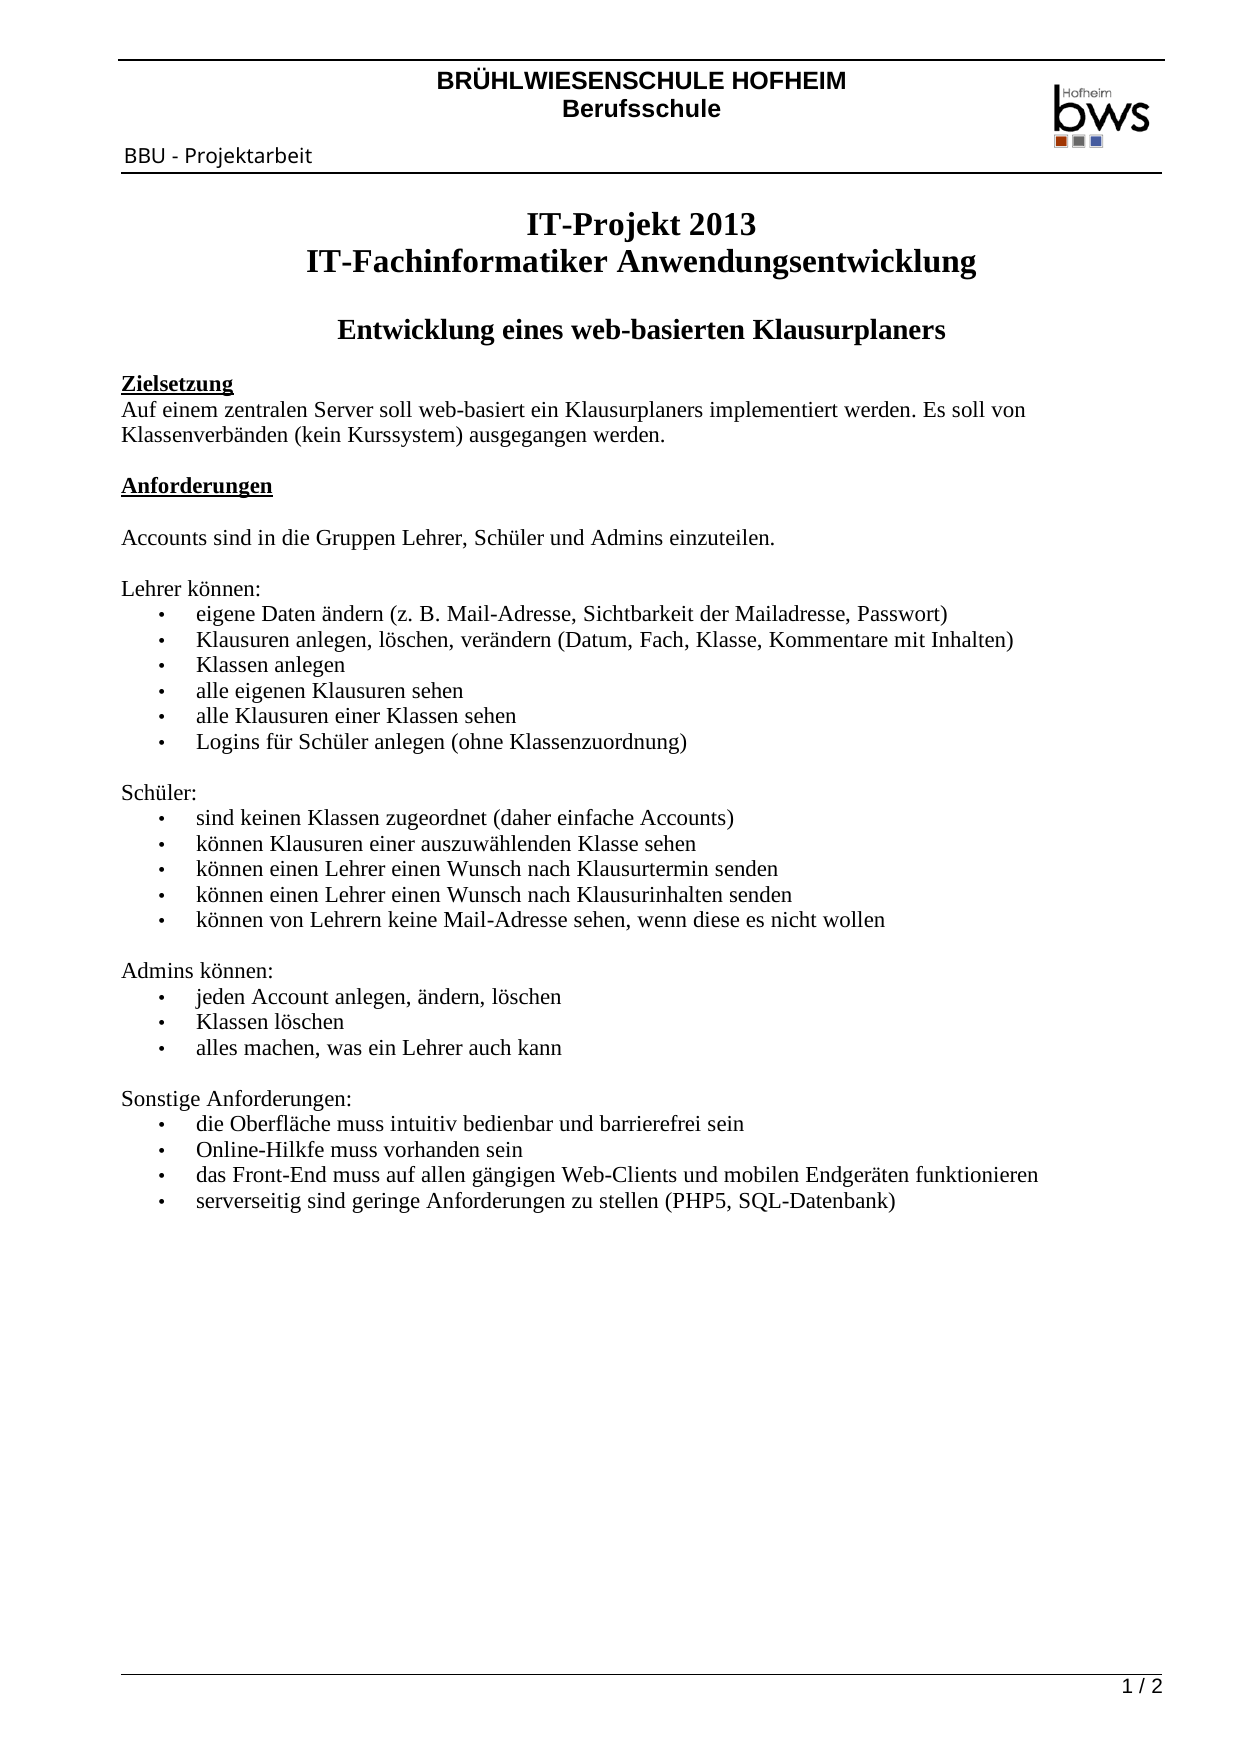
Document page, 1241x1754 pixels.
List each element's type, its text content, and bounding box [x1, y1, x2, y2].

list können einen Lehrer einen Wunsch nach Klausurtermin senden [158, 856, 1162, 882]
list alle eigenen Klausuren sehen [158, 677, 1162, 703]
list sind keinen Klassen zugeordnet (daher einfache Accounts) [158, 805, 1162, 831]
list Logins für Schüler anlegen (ohne Klassenzuordnung) [158, 728, 1162, 754]
list können von Lehrern keine Mail-Adresse sehen, wenn diese es nicht wollen [158, 907, 1162, 933]
list alle Klausuren einer Klassen sehen [158, 703, 1162, 728]
text Sonstige Anforderungen: [121, 1086, 1162, 1111]
list Klausuren anlegen, löschen, verändern (Datum, Fach, Klasse, Kommentare mit Inhalten) [158, 626, 1162, 652]
text Accounts sind in die Gruppen Lehrer, Schüler und Admins einzuteilen. [121, 524, 1162, 550]
list können einen Lehrer einen Wunsch nach Klausurinhalten senden [158, 882, 1162, 907]
list können Klausuren einer auszuwählenden Klasse sehen [158, 831, 1162, 856]
list serverseitig sind geringe Anforderungen zu stellen (PHP5, SQL-Datenbank) [158, 1188, 1162, 1213]
text IT-Fachinformatiker Anwendungsentwicklung [121, 242, 1162, 279]
list die Oberfläche muss intuitiv bedienbar und barrierefrei sein [158, 1111, 1162, 1137]
list das Front-End muss auf allen gängigen Web-Clients und mobilen Endgeräten funktionieren [158, 1162, 1162, 1188]
text Anforderungen [121, 473, 1162, 499]
picture [1037, 69, 1163, 159]
list jeden Account anlegen, ändern, löschen [158, 984, 1162, 1009]
text Zielsetzung [121, 371, 1162, 397]
text Entwicklung eines web-basierten Klausurplaners [121, 313, 1162, 346]
list alles machen, was ein Lehrer auch kann [158, 1035, 1162, 1060]
list Klassen anlegen [158, 652, 1162, 677]
text Auf einem zentralen Server soll web-basiert ein Klausurplaners implementiert werden. Es soll von Klassenverbänden (kein Kurssystem) ausgegangen werden. [121, 397, 1162, 448]
text Schüler: [121, 779, 1162, 805]
text IT-Projekt 2013 [121, 205, 1162, 242]
list Online-Hilkfe muss vorhanden sein [158, 1137, 1162, 1162]
text Admins können: [121, 958, 1162, 984]
list eigene Daten ändern (z. B. Mail-Adresse, Sichtbarkeit der Mailadresse, Passwort) [158, 601, 1162, 626]
list Klassen löschen [158, 1009, 1162, 1035]
text Lehrer können: [121, 575, 1162, 601]
